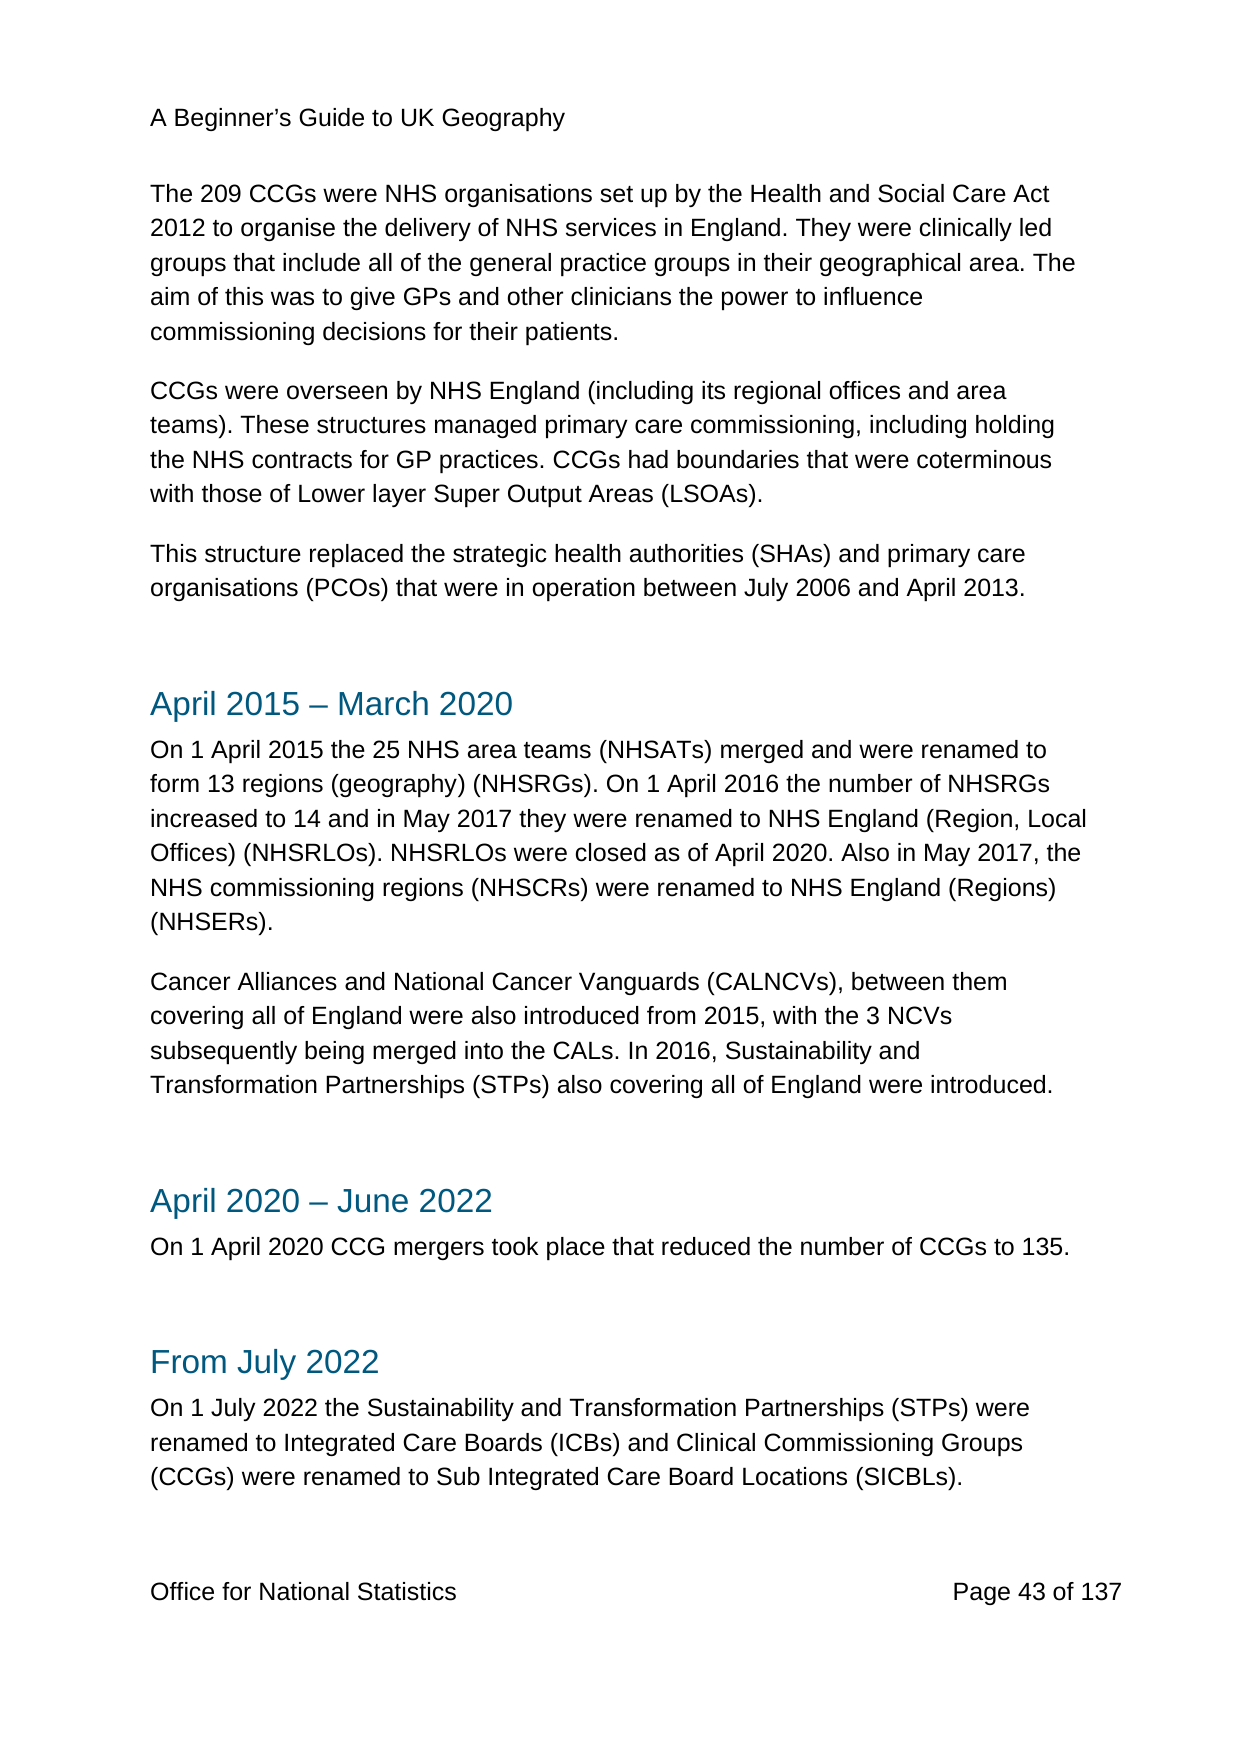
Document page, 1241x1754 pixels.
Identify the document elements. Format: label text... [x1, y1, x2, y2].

subtitle April 2015 – March 2020 [150, 684, 1122, 722]
text On 1 July 2022 the Sustainability and Transformation Partnerships (STPs) were renamed to Integrated Care Boards (ICBs) and Clinical Commissioning Groups (CCGs) were renamed to Sub Integrated Care Board Locations (SICBLs). [150, 1393, 1095, 1491]
text CCGs were overseen by NHS England (including its regional offices and area teams). These structures managed primary care commissioning, including holding the NHS contracts for GP practices. CCGs had boundaries that were coterminous with those of Lower layer Super Output Areas (LSOAs). [150, 376, 1095, 508]
text The 209 CCGs were NHS organisations set up by the Health and Social Care Act 2012 to organise the delivery of NHS services in England. They were clinically led groups that include all of the general practice groups in their geographical area. The aim of this was to give GPs and other clinicians the power to influence commissioning decisions for their patients. [150, 178, 1095, 345]
text On 1 April 2015 the 25 NHS area teams (NHSATs) merged and were renamed to form 13 regions (geography) (NHSRGs). On 1 April 2016 the number of NHSRGs increased to 14 and in May 2017 they were renamed to NHS England (Region, Local Offices) (NHSRLOs). NHSRLOs were closed as of April 2020. Also in May 2017, the NHS commissioning regions (NHSCRs) were renamed to NHS England (Regions) (NHSERs). [150, 735, 1095, 936]
text On 1 April 2020 CCG mergers took place that reduced the number of CCGs to 135. [150, 1232, 1122, 1261]
text Cancer Alliances and National Cancer Vanguards (CALNCVs), between them covering all of England were also introduced from 2015, with the 3 NCVs subsequently being merged into the CALs. In 2016, Sustainability and Transformation Partnerships (STPs) also covering all of England were introduced. [150, 967, 1095, 1099]
subtitle April 2020 – June 2022 [150, 1181, 1122, 1219]
text This structure replaced the strategic health authorities (SHAs) and primary care organisations (PCOs) that were in operation between July 2006 and April 2013. [150, 539, 1095, 602]
subtitle From July 2022 [150, 1342, 1122, 1381]
